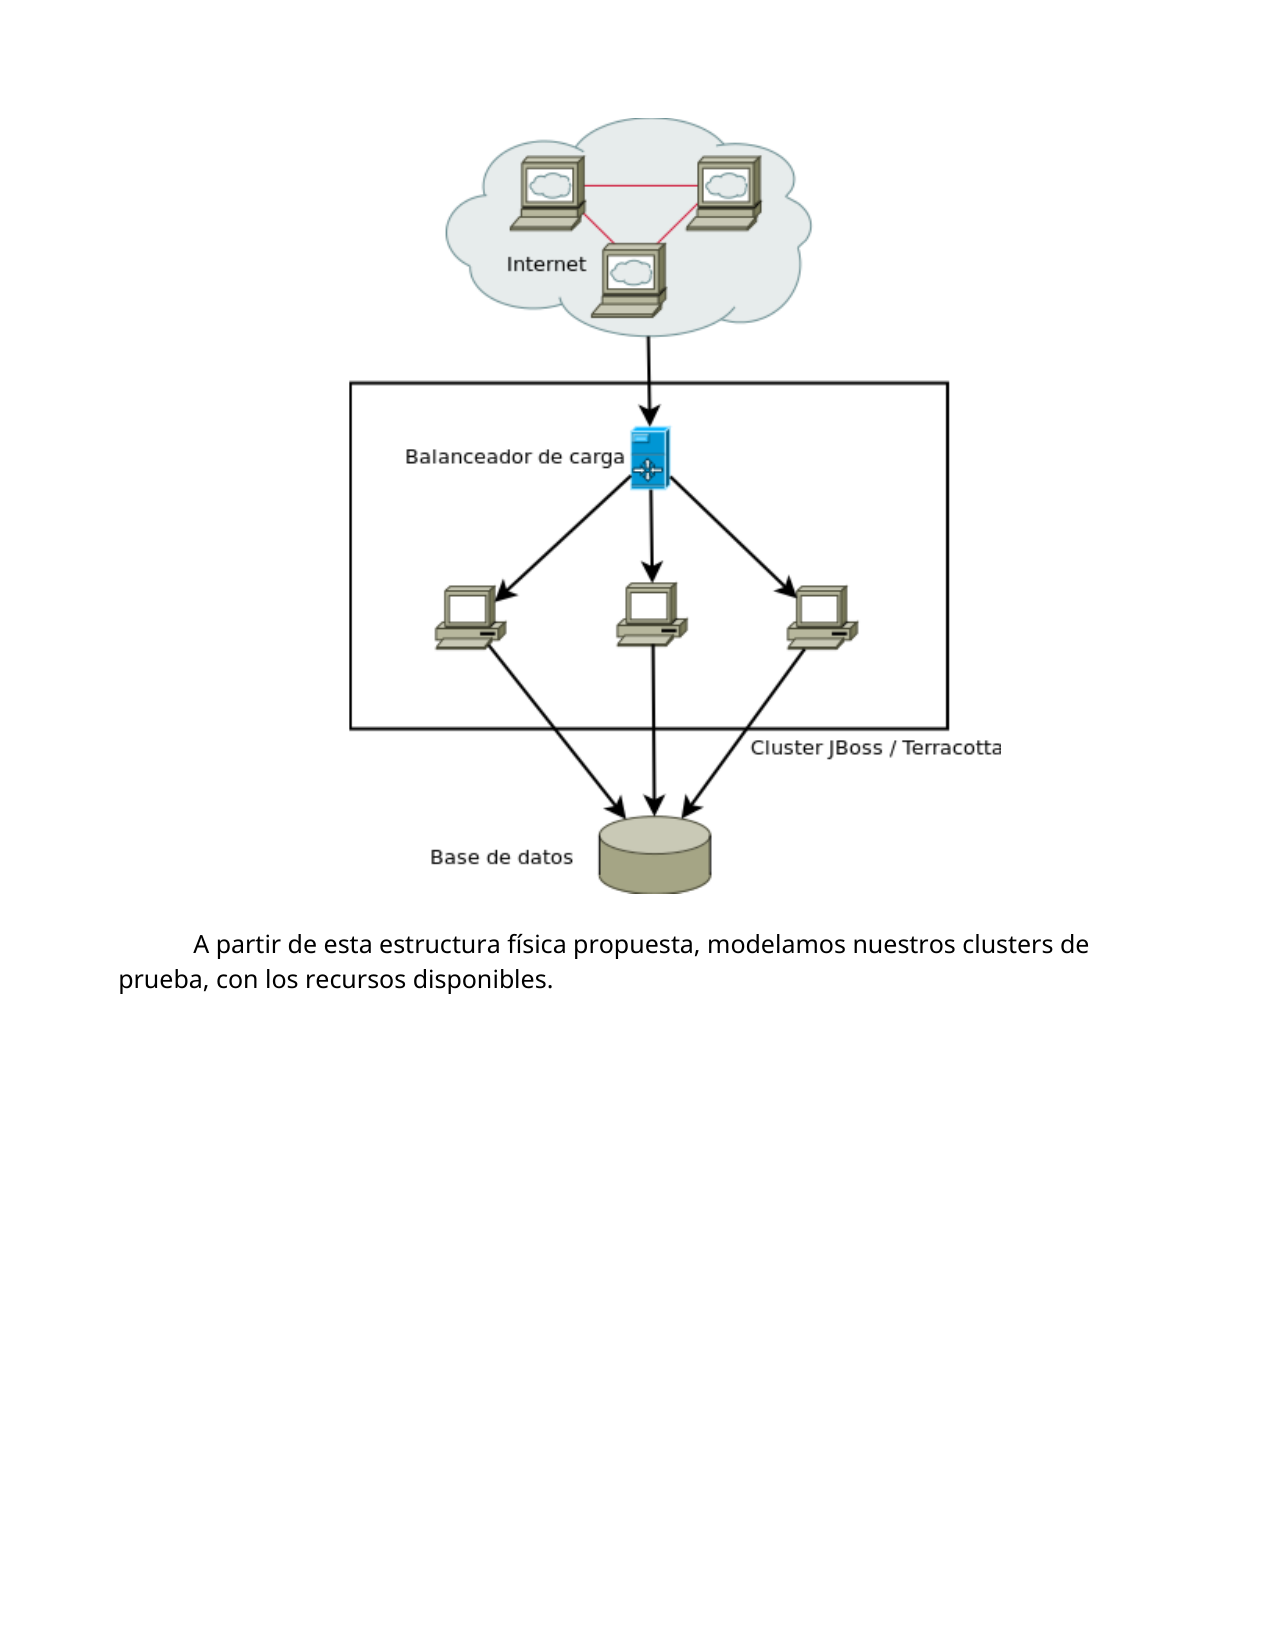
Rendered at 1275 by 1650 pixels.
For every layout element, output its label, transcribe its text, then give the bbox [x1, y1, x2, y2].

picture [349, 118, 1001, 894]
text A partir de esta estructura física propuesta, modelamos nuestros clusters de prueba, con los recursos disponibles. [118, 927, 1157, 995]
